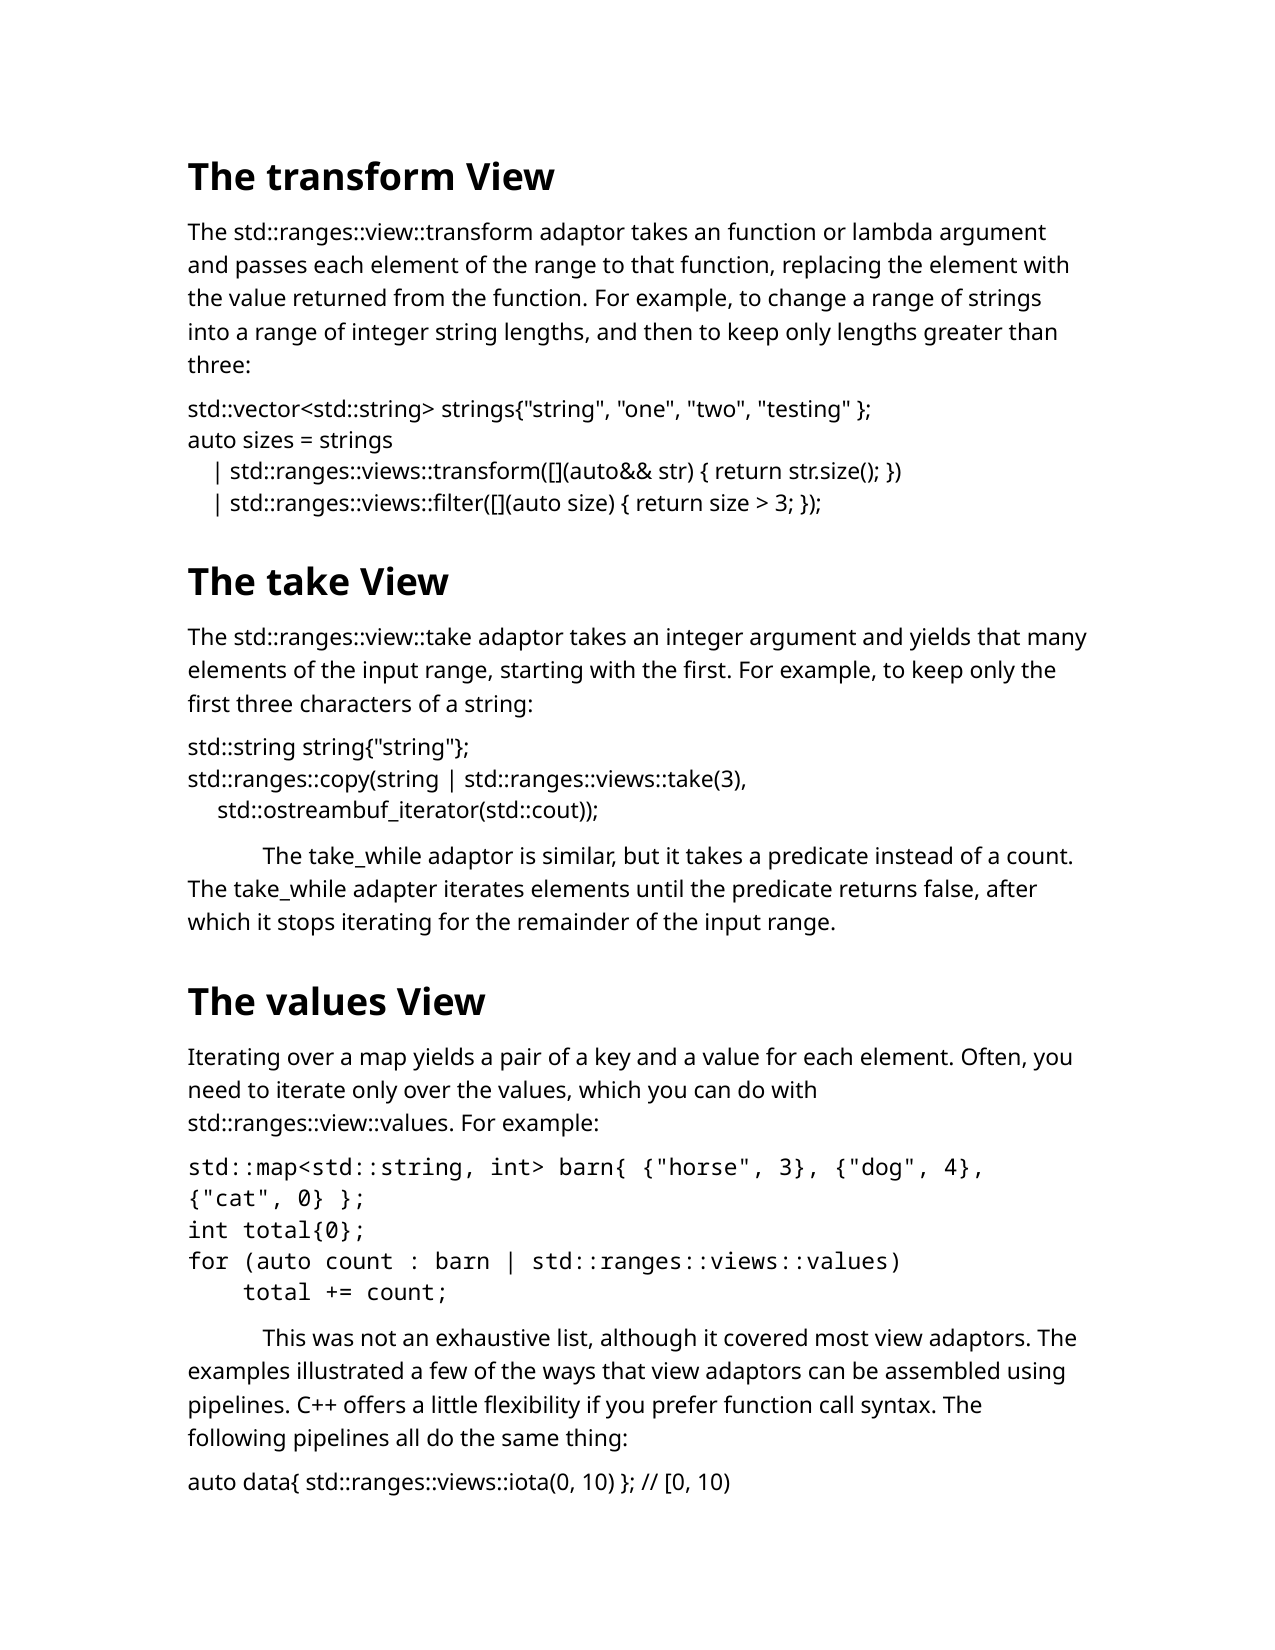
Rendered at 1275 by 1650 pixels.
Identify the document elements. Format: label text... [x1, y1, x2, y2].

text int total{0}; [187, 1213, 1087, 1245]
text | std::ranges::views::filter([](auto size) { return size > 3; }); [187, 486, 1087, 518]
subtitle The transform View [187, 150, 1087, 201]
text The std::ranges::view::take adaptor takes an integer argument and yields that many elements of the input range, starting with the first. For example, to keep only the first three characters of a string: [187, 619, 1087, 719]
text std::vector<std::string> strings{"string", "one", "two", "testing" }; [187, 393, 1087, 424]
text auto sizes = strings [187, 424, 1087, 455]
text | std::ranges::views::transform([](auto&& str) { return str.size(); }) [187, 455, 1087, 486]
subtitle The take View [187, 555, 1087, 606]
text The std::ranges::view::transform adaptor takes an function or lambda argument and passes each element of the range to that function, replacing the element with the value returned from the function. For example, to change a range of strings into a range of integer string lengths, and then to keep only lengths greater than three: [187, 213, 1087, 380]
text std::string string{"string"}; [187, 731, 1087, 762]
text auto data{ std::ranges::views::iota(0, 10) }; // [0, 10) [187, 1466, 1087, 1497]
text std::ostreambuf_iterator(std::cout)); [187, 794, 1087, 825]
text The take_while adaptor is similar, but it takes a predicate instead of a count. The take_while adapter iterates elements until the predicate returns false, after which it stops iterating for the remainder of the input range. [187, 837, 1087, 937]
text std::ranges::copy(string | std::ranges::views::take(3), [187, 762, 1087, 794]
subtitle The values View [187, 975, 1087, 1026]
text for (auto count : barn | std::ranges::views::values) total += count; [187, 1245, 1087, 1307]
text This was not an exhaustive list, although it covered most view adaptors. The examples illustrated a few of the ways that view adaptors can be assembled using pipelines. C++ offers a little flexibility if you prefer function call syntax. The following pipelines all do the same thing: [187, 1320, 1087, 1453]
text std::map<std::string, int> barn{ {"horse", 3}, {"dog", 4}, {"cat", 0} }; [187, 1151, 1087, 1213]
text Iterating over a map yields a pair of a key and a value for each element. Often, you need to iterate only over the values, which you can do with std::ranges::view::values. For example: [187, 1038, 1087, 1138]
